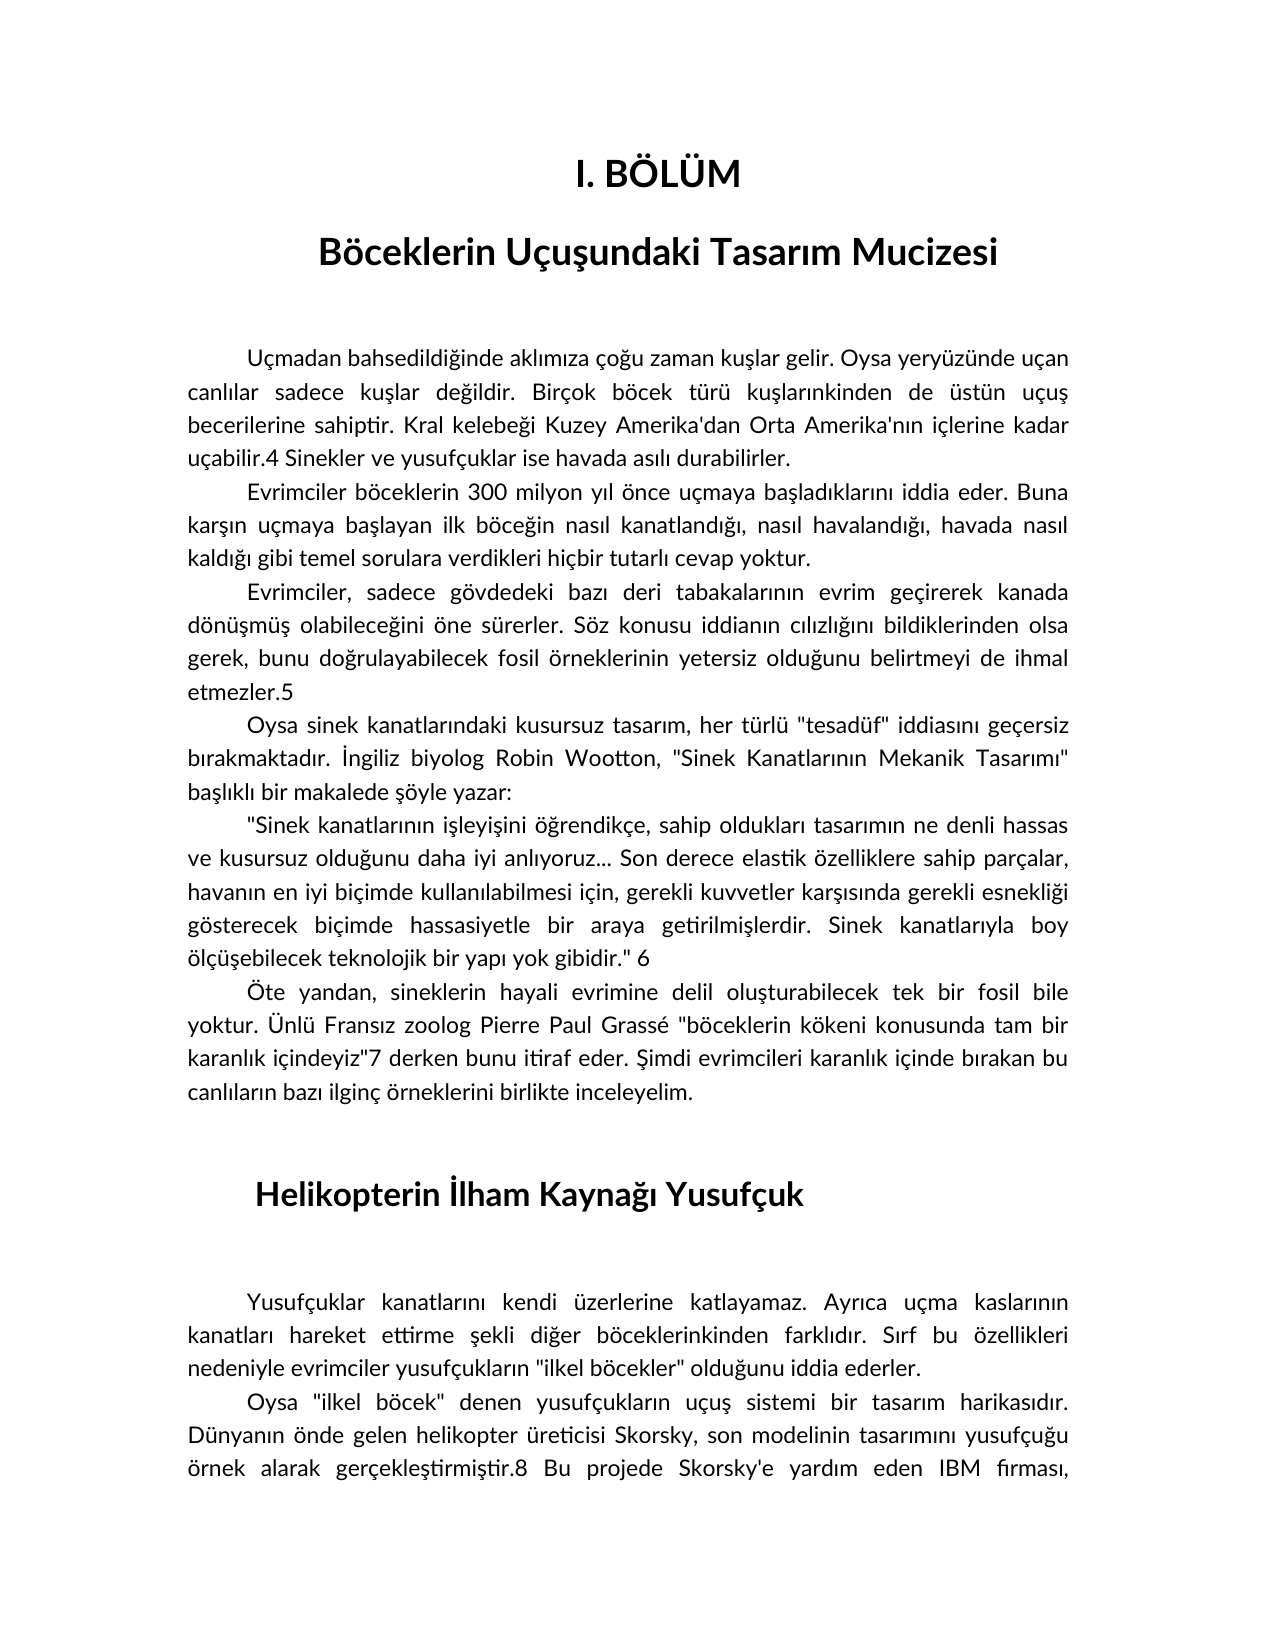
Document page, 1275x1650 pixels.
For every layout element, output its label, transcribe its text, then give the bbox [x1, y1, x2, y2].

text Uçmadan bahsedildiğinde aklımıza çoğu zaman kuşlar gelir. Oysa yeryüzünde uçan canlılar sadece kuşlar değildir. Birçok böcek türü kuşlarınkinden de üstün uçuş becerilerine sahiptir. Kral kelebeği Kuzey Amerika'dan Orta Amerika'nın içlerine kadar uçabilir.4 Sinekler ve yusufçuklar ise havada asılı durabilirler. [187, 340, 1070, 473]
text Böceklerin Uçuşundaki Tasarım Mucizesi [187, 228, 1070, 273]
text Yusufçuklar kanatlarını kendi üzerlerine katlayamaz. Ayrıca uçma kaslarının kanatları hareket ettirme şekli diğer böceklerinkinden farklıdır. Sırf bu özellikleri nedeniyle evrimciler yusufçukların "ilkel böcekler" olduğunu iddia ederler. [187, 1283, 1070, 1383]
text Evrimciler, sadece gövdedeki bazı deri tabakalarının evrim geçirerek kanada dönüşmüş olabileceğini öne sürerler. Söz konusu iddianın cılızlığını bildiklerinden olsa gerek, bunu doğrulayabilecek fosil örneklerinin yetersiz olduğunu belirtmeyi de ihmal etmezler.5 [187, 573, 1070, 707]
text Oysa "ilkel böcek" denen yusufçukların uçuş sistemi bir tasarım harikasıdır. Dünyanın önde gelen helikopter üreticisi Skorsky, son modelinin tasarımını yusufçuğu örnek alarak gerçekleştirmiştir.8 Bu projede Skorsky'e yardım eden IBM firması, [187, 1383, 1070, 1483]
text Öte yandan, sineklerin hayali evrimine delil oluşturabilecek tek bir fosil bile yoktur. Ünlü Fransız zoolog Pierre Paul Grassé "böceklerin kökeni konusunda tam bir karanlık içindeyiz"7 derken bunu itiraf eder. Şimdi evrimcileri karanlık içinde bırakan bu canlıların bazı ilginç örneklerini birlikte inceleyelim. [187, 973, 1070, 1107]
text Evrimciler böceklerin 300 milyon yıl önce uçmaya başladıklarını iddia eder. Buna karşın uçmaya başlayan ilk böceğin nasıl kanatlandığı, nasıl havalandığı, havada nasıl kaldığı gibi temel sorulara verdikleri hiçbir tutarlı cevap yoktur. [187, 473, 1070, 573]
subtitle Helikopterin İlham Kaynağı Yusufçuk [187, 1173, 1070, 1213]
text Oysa sinek kanatlarındaki kusursuz tasarım, her türlü "tesadüf" iddiasını geçersiz bırakmaktadır. İngiliz biyolog Robin Wootton, "Sinek Kanatlarının Mekanik Tasarımı" başlıklı bir makalede şöyle yazar: [187, 707, 1070, 807]
text "Sinek kanatlarının işleyişini öğrendikçe, sahip oldukları tasarımın ne denli hassas ve kusursuz olduğunu daha iyi anlıyoruz... Son derece elastik özelliklere sahip parçalar, havanın en iyi biçimde kullanılabilmesi için, gerekli kuvvetler karşısında gerekli esnekliği gösterecek biçimde hassasiyetle bir araya getirilmişlerdir. Sinek kanatlarıyla boy ölçüşebilecek teknolojik bir yapı yok gibidir." 6 [187, 807, 1070, 973]
text I. BÖLÜM [187, 150, 1070, 195]
